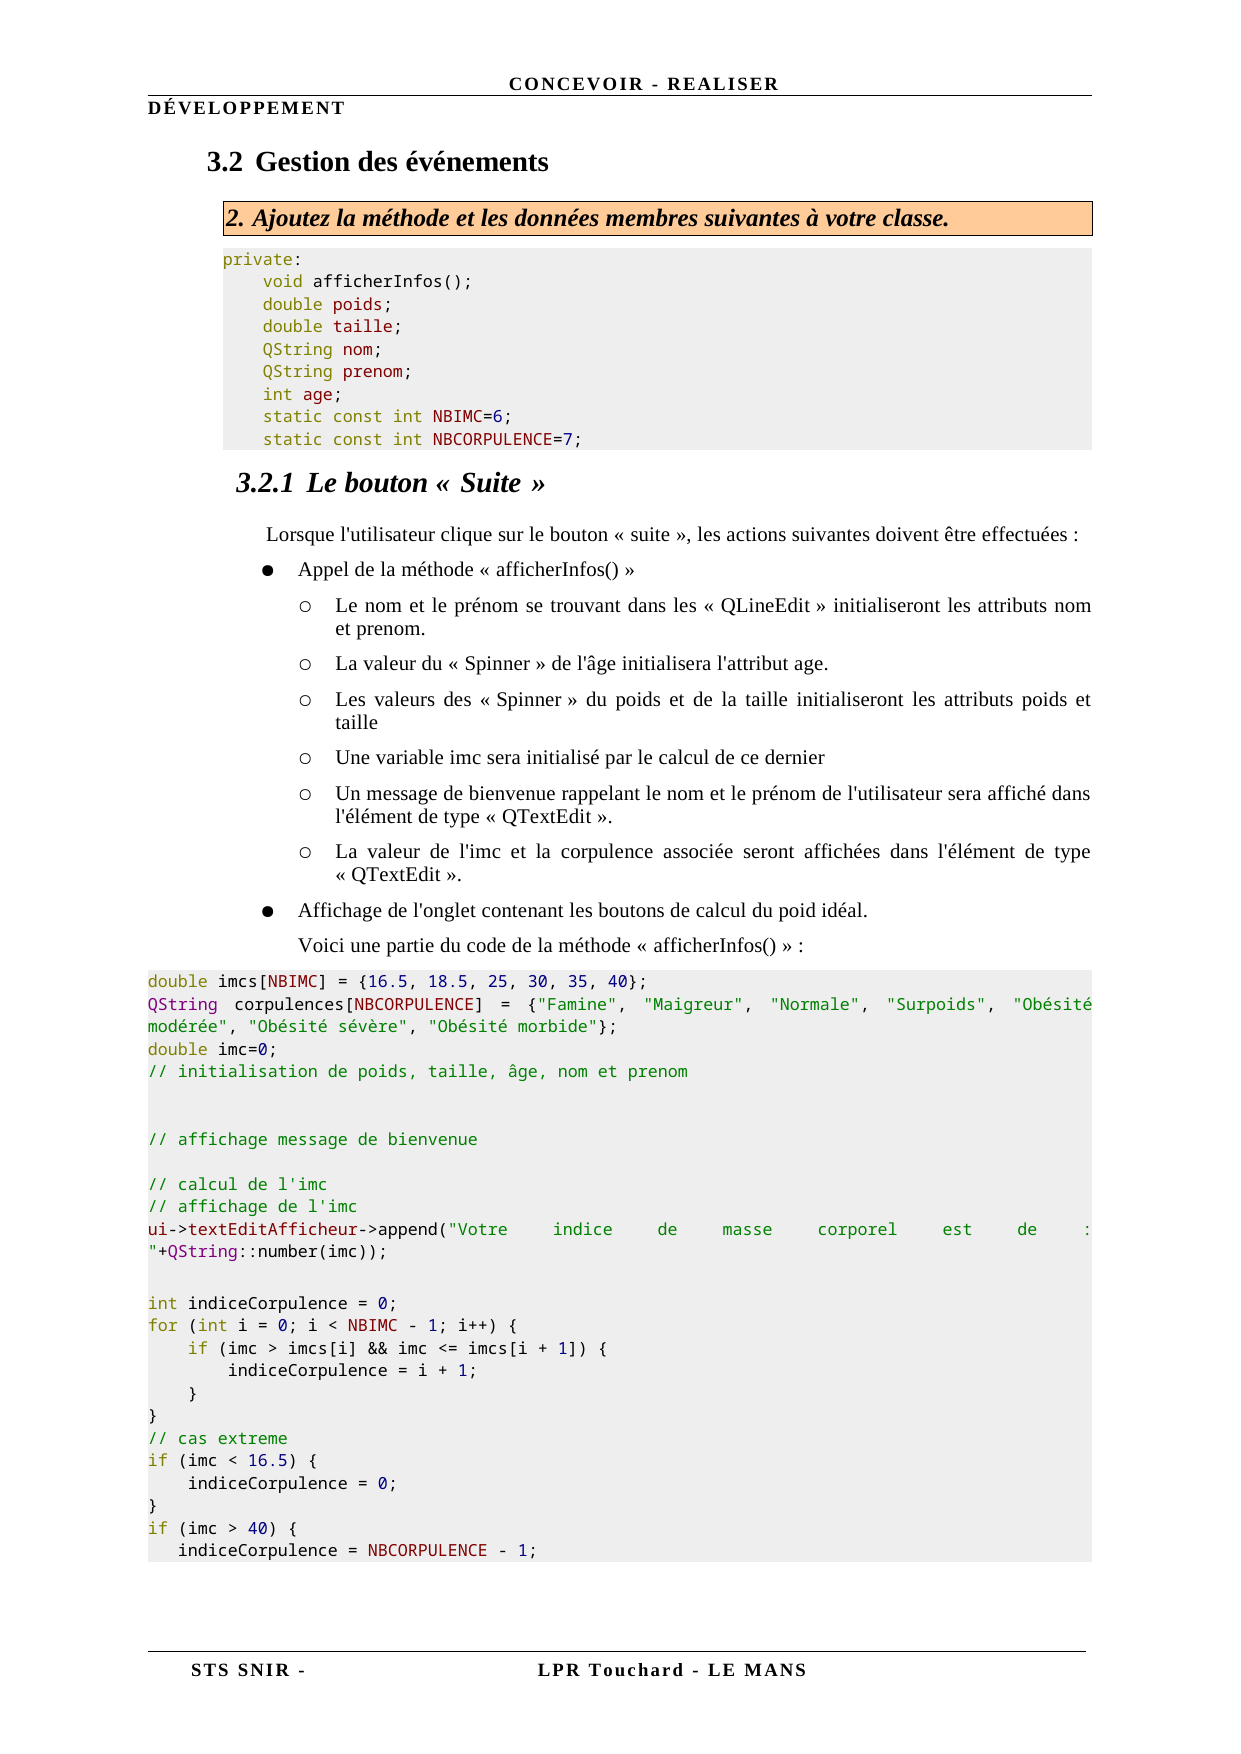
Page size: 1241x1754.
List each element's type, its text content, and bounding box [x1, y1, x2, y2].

text } [148, 1494, 1092, 1517]
text QString nom; [223, 338, 1092, 360]
text QString prenom; [223, 360, 1092, 383]
text indiceCorpulence = 0; [148, 1472, 1092, 1494]
text // cas extreme [148, 1427, 1092, 1449]
text for (int i = 0; i < NBIMC - 1; i++) { [148, 1314, 1092, 1337]
text if (imc > imcs[i] && imc <= imcs[i + 1]) { [148, 1337, 1092, 1359]
text } [148, 1404, 1092, 1427]
text int age; [223, 383, 1092, 405]
text private: [223, 248, 1092, 270]
text // affichage message de bienvenue [148, 1127, 1092, 1150]
text ui->textEditAfficheur->append("Votre indice de masse corporel est de : "+QString::number(imc)); [148, 1217, 1092, 1262]
text double imc=0; [148, 1037, 1092, 1060]
text Lorsque l'utilisateur clique sur le bouton « suite », les actions suivantes doivent être effectuées : [223, 523, 1092, 546]
text // initialisation de poids, taille, âge, nom et prenom [148, 1060, 1092, 1082]
list Appel de la méthode « afficherInfos() » [260, 558, 1092, 581]
text double poids; [223, 293, 1092, 315]
list Voici une partie du code de la méthode « afficherInfos() » : [260, 934, 1092, 957]
text indiceCorpulence = NBCORPULENCE - 1; [148, 1539, 1092, 1562]
subtitle Le bouton « Suite » [148, 469, 1092, 498]
text QString corpulences[NBCORPULENCE] = {"Famine", "Maigreur", "Normale", "Surpoids", "Obésité modérée", "Obésité sévère", "Obésité morbide"}; [148, 992, 1092, 1037]
text if (imc > 40) { [148, 1517, 1092, 1539]
list La valeur du « Spinner » de l'âge initialisera l'attribut age. [298, 652, 1092, 675]
subtitle Gestion des événements [148, 148, 1092, 177]
list Un message de bienvenue rappelant le nom et le prénom de l'utilisateur sera affiché dans l'élément de type « QTextEdit ». [298, 782, 1092, 828]
list Le nom et le prénom se trouvant dans les « QLineEdit » initialiseront les attributs nom et prenom. [298, 594, 1092, 640]
text double taille; [223, 315, 1092, 338]
text // affichage de l'imc [148, 1195, 1092, 1217]
text void afficherInfos(); [223, 270, 1092, 293]
text } [148, 1382, 1092, 1404]
list Ajoutez la méthode et les données membres suivantes à votre classe. [224, 202, 1092, 235]
list La valeur de l'imc et la corpulence associée seront affichées dans l'élément de type « QTextEdit ». [298, 840, 1092, 886]
list Les valeurs des « Spinner » du poids et de la taille initialiseront les attributs poids et taille [298, 688, 1092, 734]
text static const int NBIMC=6; [223, 405, 1092, 428]
list Affichage de l'onglet contenant les boutons de calcul du poid idéal. [260, 899, 1092, 922]
list Une variable imc sera initialisé par le calcul de ce dernier [298, 746, 1092, 769]
text static const int NBCORPULENCE=7; [223, 428, 1092, 450]
text int indiceCorpulence = 0; [148, 1292, 1092, 1314]
text indiceCorpulence = i + 1; [148, 1359, 1092, 1382]
text // calcul de l'imc [148, 1172, 1092, 1195]
text if (imc < 16.5) { [148, 1449, 1092, 1472]
text double imcs[NBIMC] = {16.5, 18.5, 25, 30, 35, 40}; [148, 970, 1092, 992]
